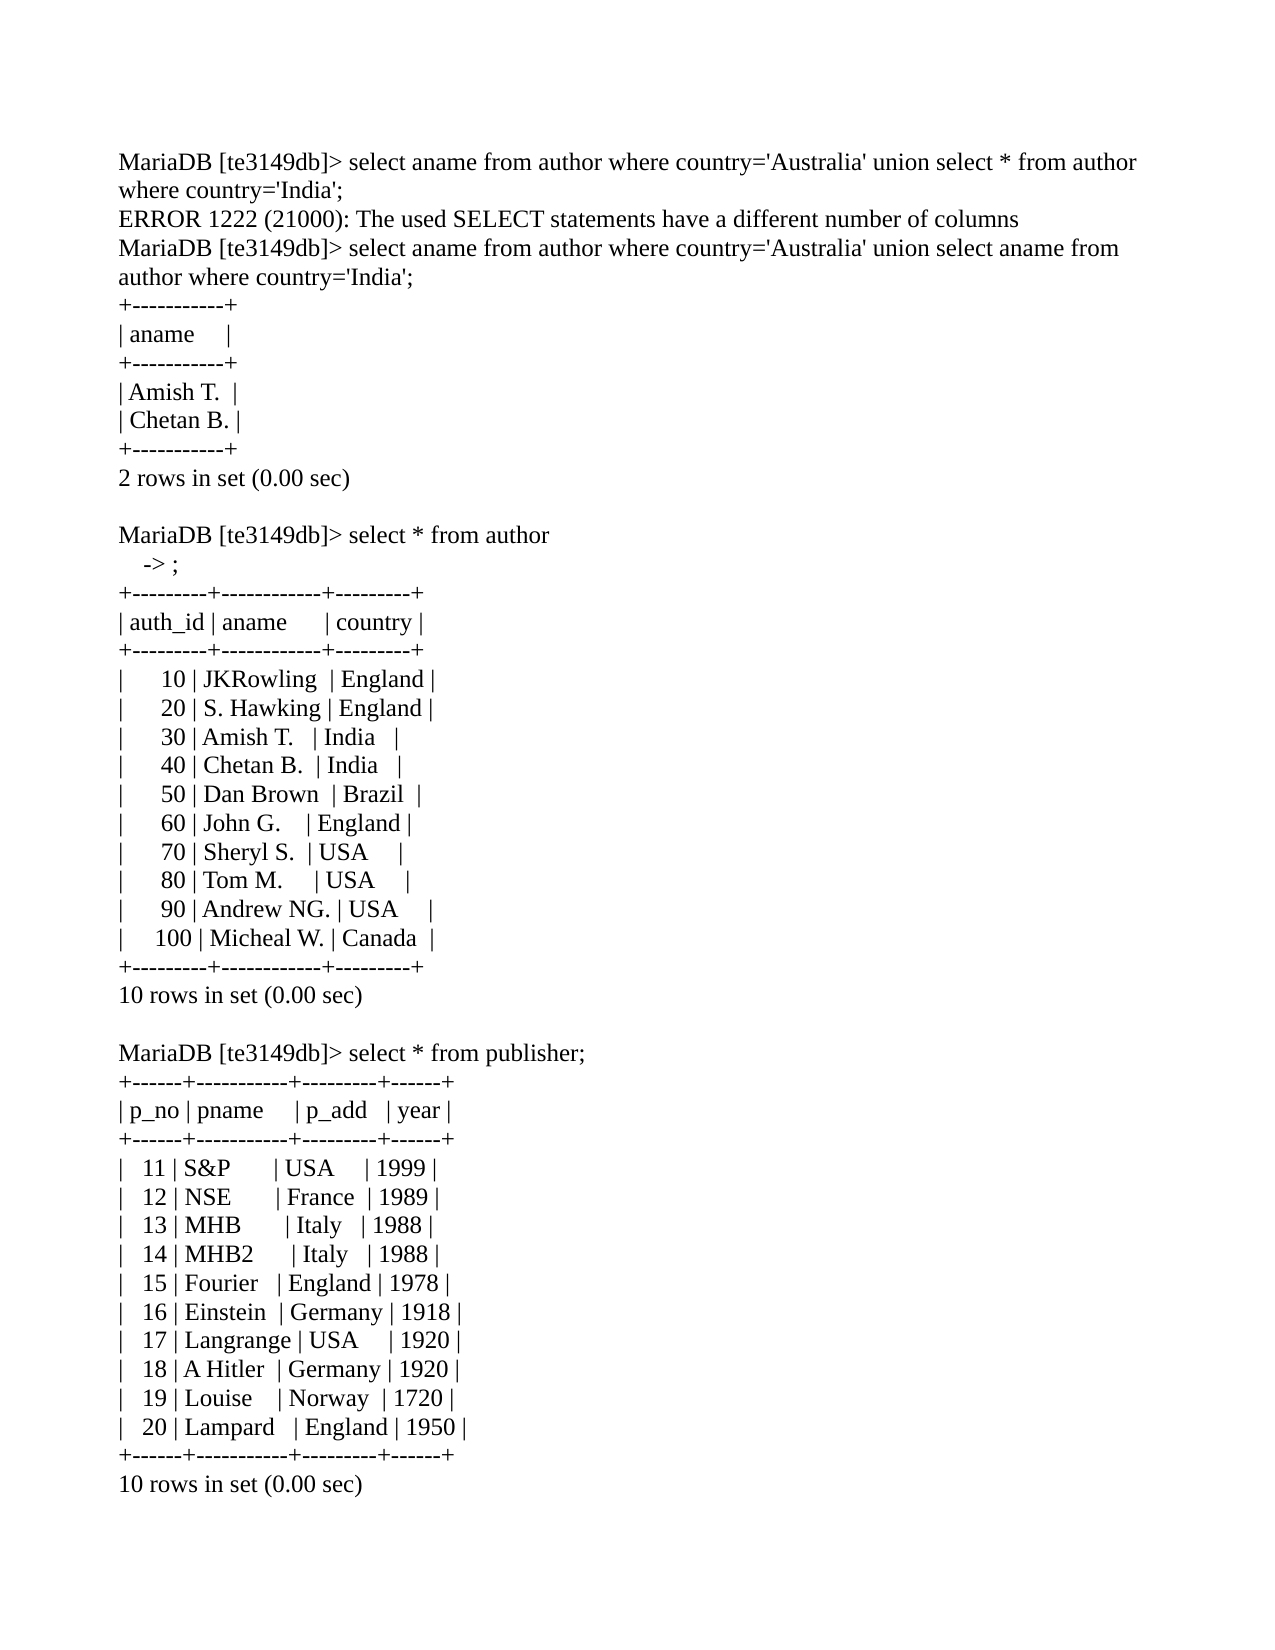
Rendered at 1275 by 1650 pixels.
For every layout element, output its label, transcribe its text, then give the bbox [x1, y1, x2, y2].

text +------+-----------+---------+------+ [118, 1441, 1157, 1469]
text | Chetan B. | [118, 406, 1157, 434]
text MariaDB [te3149db]> select * from publisher; [118, 1038, 1157, 1067]
text | 20 | Lampard | England | 1950 | [118, 1412, 1157, 1441]
text | 14 | MHB2 | Italy | 1988 | [118, 1239, 1157, 1268]
text | 20 | S. Hawking | England | [118, 693, 1157, 722]
text | 15 | Fourier | England | 1978 | [118, 1268, 1157, 1297]
text | 18 | A Hitler | Germany | 1920 | [118, 1354, 1157, 1383]
text ERROR 1222 (21000): The used SELECT statements have a different number of columns [118, 204, 1157, 233]
text +-----------+ [118, 434, 1157, 463]
text | 19 | Louise | Norway | 1720 | [118, 1383, 1157, 1412]
text | 80 | Tom M. | USA | [118, 866, 1157, 894]
text | 30 | Amish T. | India | [118, 722, 1157, 751]
text | 40 | Chetan B. | India | [118, 751, 1157, 779]
text | 17 | Langrange | USA | 1920 | [118, 1326, 1157, 1354]
text | p_no | pname | p_add | year | [118, 1096, 1157, 1124]
text +---------+------------+---------+ [118, 952, 1157, 981]
text 2 rows in set (0.00 sec) [118, 463, 1157, 492]
text | 70 | Sheryl S. | USA | [118, 837, 1157, 866]
text | 13 | MHB | Italy | 1988 | [118, 1211, 1157, 1239]
text | aname | [118, 319, 1157, 348]
text +------+-----------+---------+------+ [118, 1067, 1157, 1096]
text | Amish T. | [118, 377, 1157, 406]
text MariaDB [te3149db]> select aname from author where country='Australia' union select * from author where country='India'; [118, 147, 1157, 204]
text 10 rows in set (0.00 sec) [118, 981, 1157, 1009]
text MariaDB [te3149db]> select aname from author where country='Australia' union select aname from author where country='India'; [118, 233, 1157, 291]
text +---------+------------+---------+ [118, 636, 1157, 664]
text +-----------+ [118, 348, 1157, 377]
text | 100 | Micheal W. | Canada | [118, 923, 1157, 952]
text 10 rows in set (0.00 sec) [118, 1469, 1157, 1498]
text MariaDB [te3149db]> select * from author [118, 521, 1157, 549]
text | 10 | JKRowling | England | [118, 664, 1157, 693]
text +-----------+ [118, 291, 1157, 319]
text | 12 | NSE | France | 1989 | [118, 1182, 1157, 1211]
text +------+-----------+---------+------+ [118, 1124, 1157, 1153]
text | auth_id | aname | country | [118, 607, 1157, 636]
text | 11 | S&P | USA | 1999 | [118, 1153, 1157, 1182]
text | 90 | Andrew NG. | USA | [118, 894, 1157, 923]
text -> ; [118, 549, 1157, 578]
text +---------+------------+---------+ [118, 578, 1157, 607]
text | 50 | Dan Brown | Brazil | [118, 779, 1157, 808]
text | 60 | John G. | England | [118, 808, 1157, 837]
text | 16 | Einstein | Germany | 1918 | [118, 1297, 1157, 1326]
